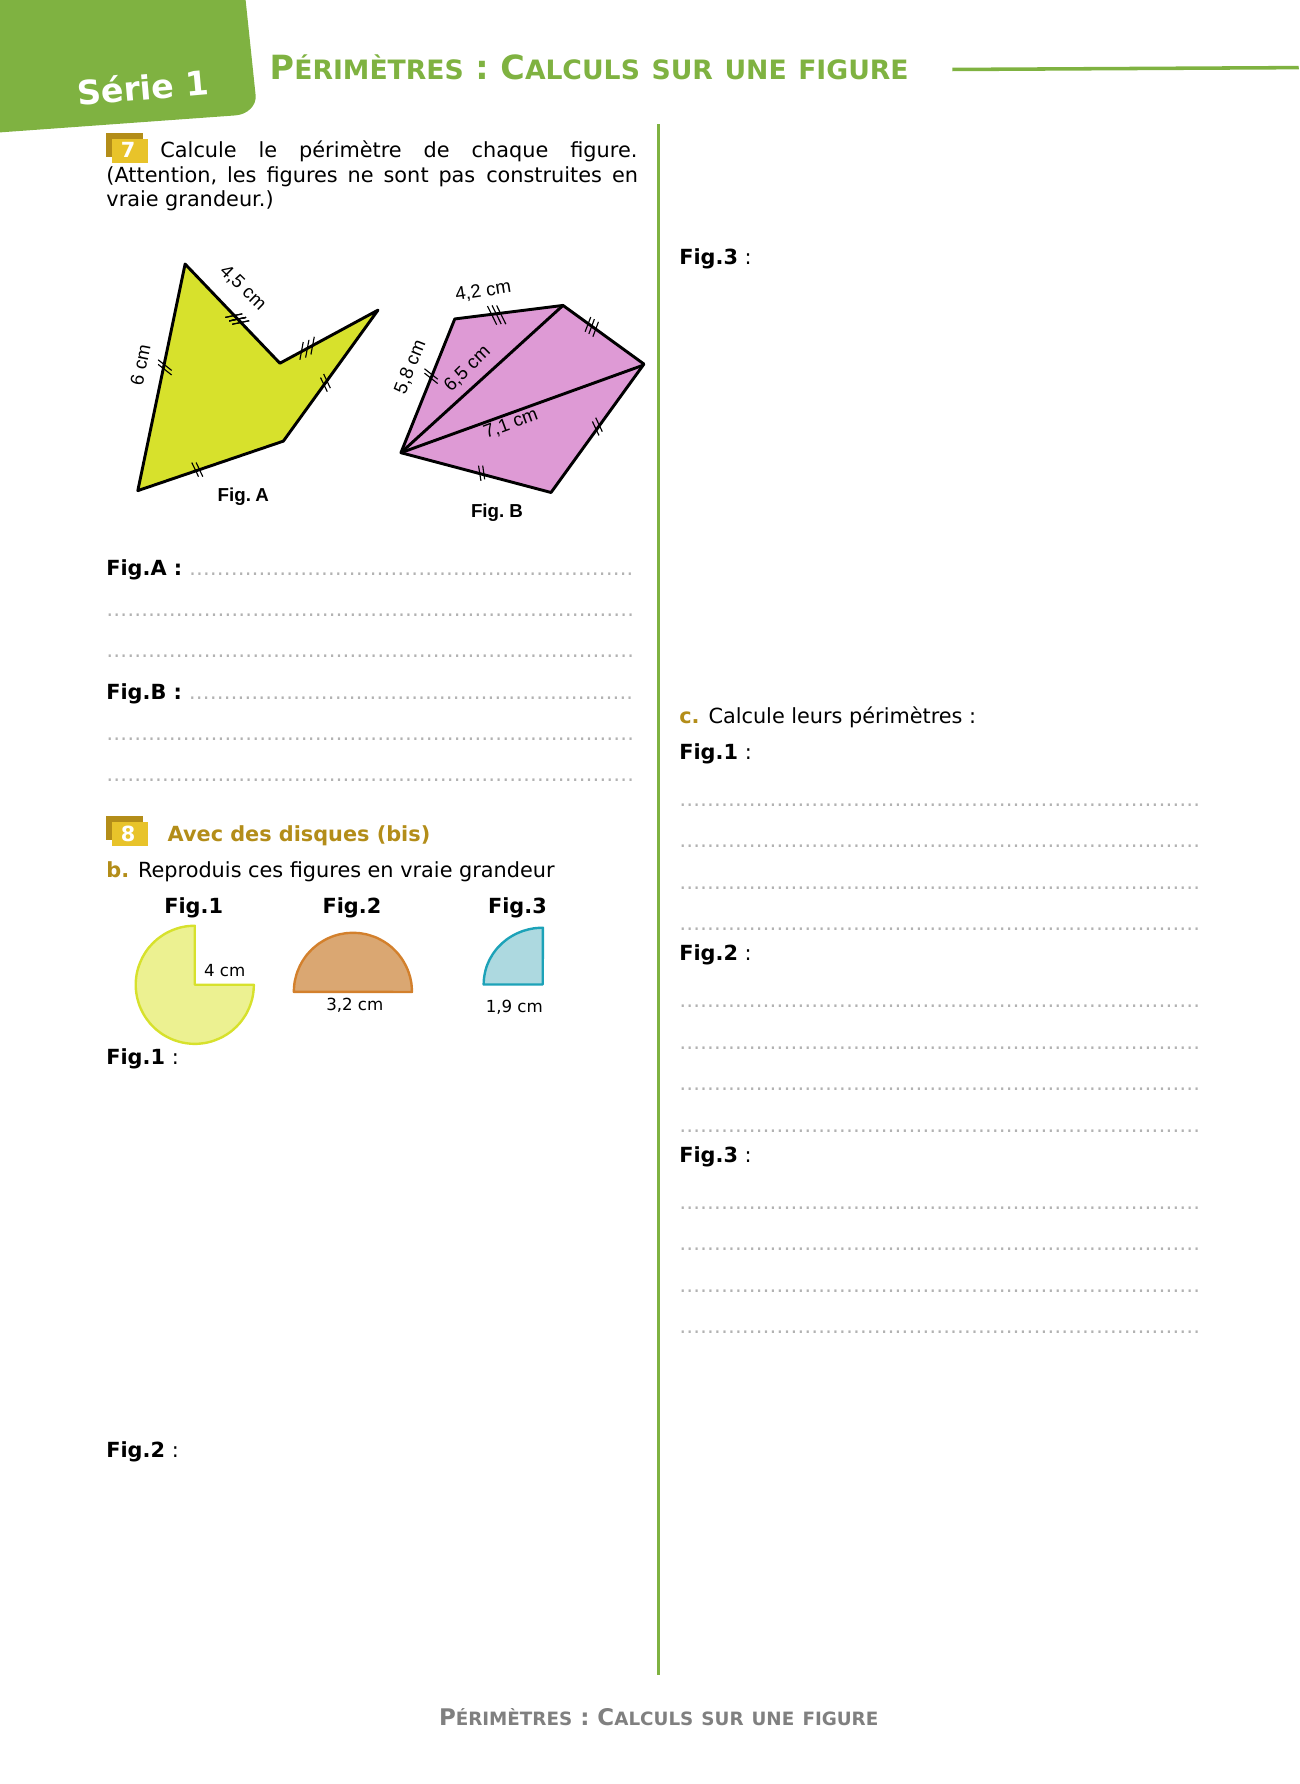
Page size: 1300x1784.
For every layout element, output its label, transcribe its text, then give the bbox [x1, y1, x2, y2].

text Fig.A : ………………………………………………………. [106, 539, 638, 580]
text ………………………………………………………………… [679, 1054, 1211, 1096]
text ………………………………………………………………… [679, 853, 1211, 894]
text ………………………………………………………………… [679, 770, 1211, 811]
text ………………………………………………………………… [679, 894, 1211, 935]
text ………………………………………………………………… [679, 1013, 1211, 1054]
text …………………………………………………………………. [106, 704, 638, 745]
text …………………………………………………………………. [106, 580, 638, 621]
text ………………………………………………………………… [679, 1096, 1211, 1137]
text Fig.1 Fig.2 Fig.3 [106, 894, 638, 918]
text ………………………………………………………………… [679, 811, 1211, 853]
text ………………………………………………………………… [679, 1297, 1211, 1338]
text …………………………………………………………………. [106, 621, 638, 663]
text Fig.3 : [679, 245, 1211, 269]
text ………………………………………………………………… [679, 1173, 1211, 1214]
text Fig.3 : [679, 1143, 1211, 1167]
subtitle Calcule le périmètre de chaque figure. (Attention, les figures ne sont pas construites en vraie grandeur.) [106, 124, 638, 211]
text ………………………………………………………………… [679, 1256, 1211, 1297]
text Fig.2 : [679, 941, 1211, 966]
text Fig.2 : [106, 1438, 638, 1462]
subtitle Avec des disques (bis) [143, 816, 638, 846]
list Reproduis ces figures en vraie grandeur [106, 858, 638, 882]
text Fig.1 : [679, 740, 1211, 764]
text ………………………………………………………………… [679, 971, 1211, 1013]
text Fig.1 : [106, 1045, 638, 1069]
list Calcule leurs périmètres : [679, 704, 1211, 728]
text ………………………………………………………………… [679, 1214, 1211, 1256]
text Fig.B : ………………………………………………………. [106, 663, 638, 704]
text …………………………………………………………………. [106, 745, 638, 787]
